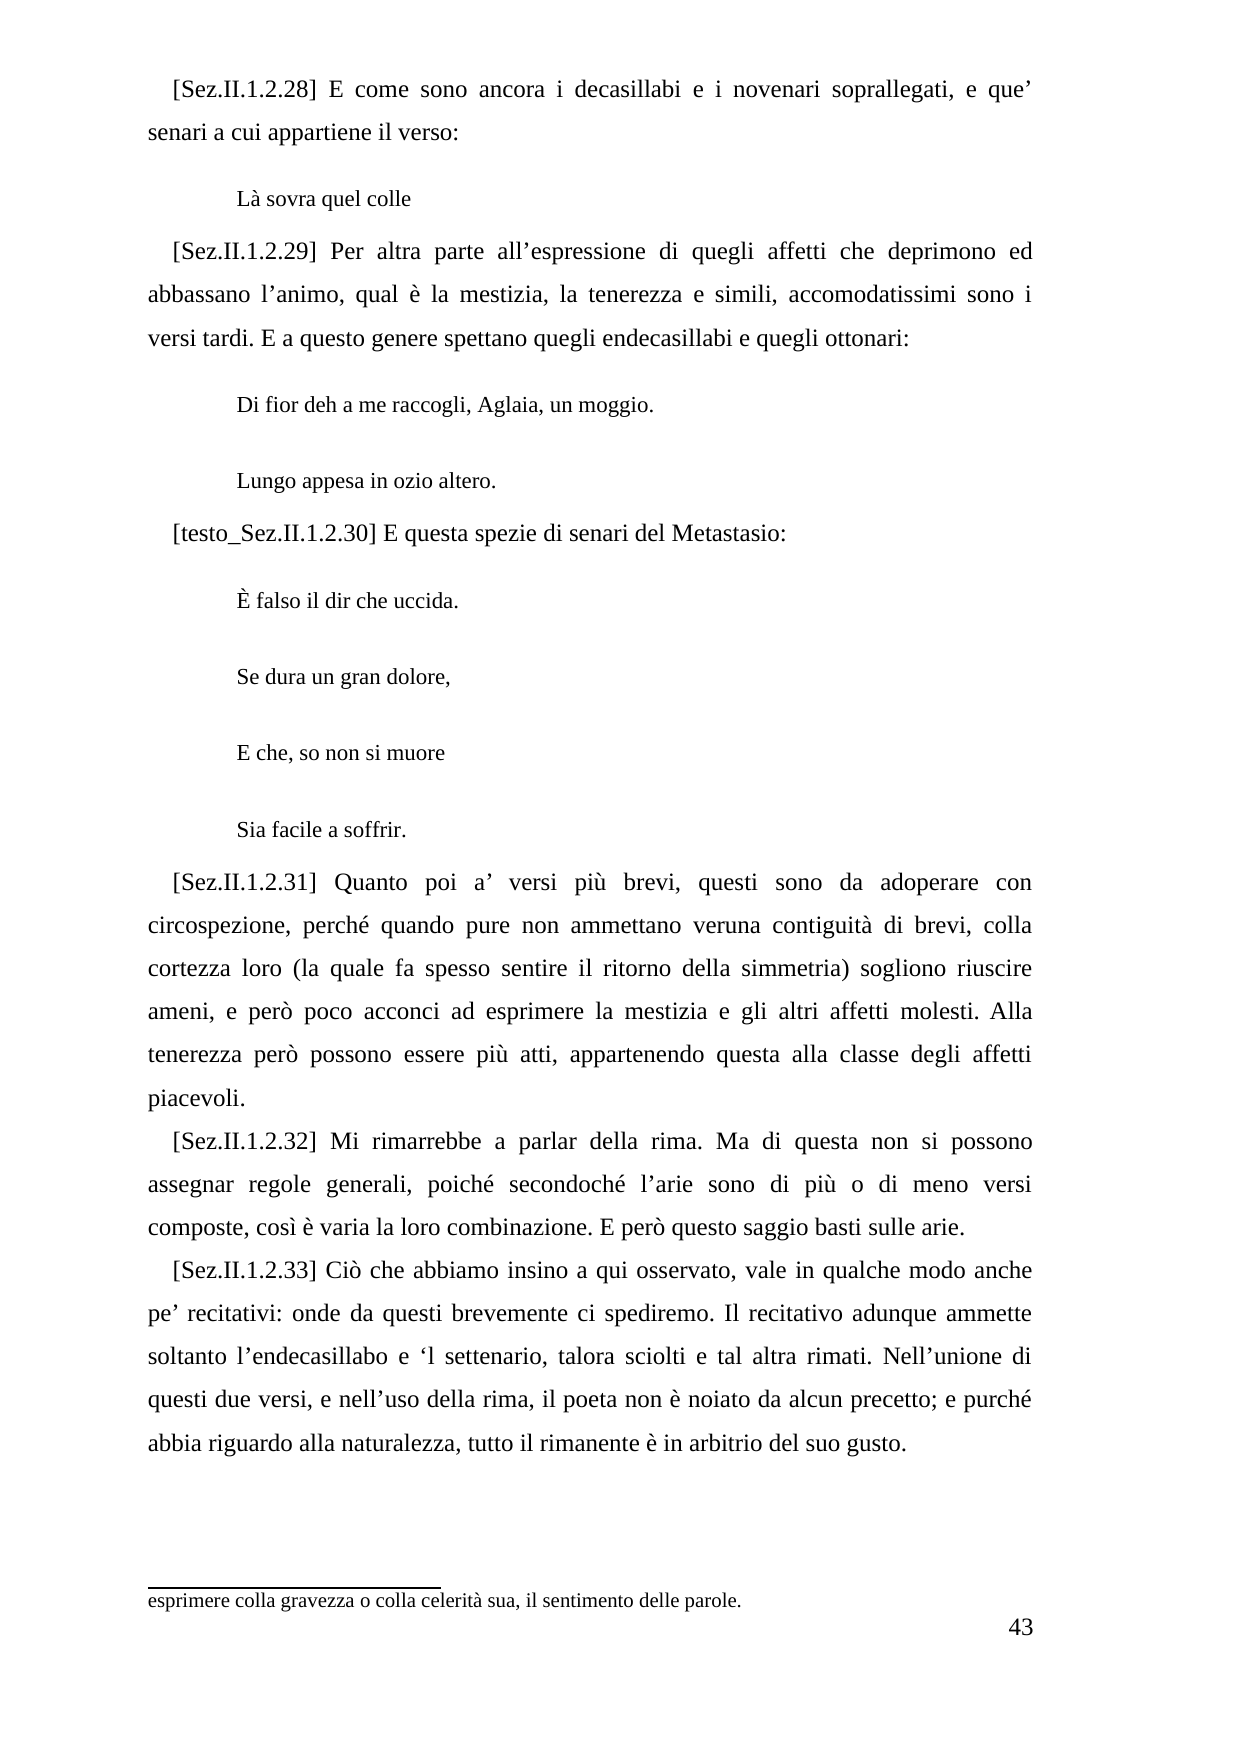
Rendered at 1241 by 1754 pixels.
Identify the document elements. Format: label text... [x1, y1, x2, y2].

text Lungo appesa in ozio altero. [236, 467, 1033, 493]
text [Sez.II.1.2.32] Mi rimarrebbe a parlar della rima. Ma di questa non si possono assegnar regole generali, poiché secondoché l’arie sono di più o di meno versi composte, così è varia la loro combinazione. E però questo saggio basti sulle arie. [148, 1126, 1033, 1241]
text [Sez.II.1.2.28] E come sono ancora i decasillabi e i novenari soprallegati, e que’ senari a cui appartiene il verso: [148, 74, 1033, 146]
text Sia facile a soffrir. [236, 816, 1033, 842]
text [testo_Sez.II.1.2.30] E questa spezie di senari del Metastasio: [148, 518, 1033, 547]
text Là sovra quel colle [236, 185, 1033, 211]
text Se dura un gran dolore, [236, 663, 1033, 689]
text E che, so non si muore [236, 739, 1033, 766]
text [Sez.II.1.2.29] Per altra parte all’espressione di quegli affetti che deprimono ed abbassano l’animo, qual è la mestizia, la tenerezza e simili, accomodatissimi sono i versi tardi. E a questo genere spettano quegli endecasillabi e quegli ottonari: [148, 236, 1033, 351]
text [Sez.II.1.2.31] Quanto poi a’ versi più brevi, questi sono da adoperare con circospezione, perché quando pure non ammettano veruna contiguità di brevi, colla cortezza loro (la quale fa spesso sentire il ritorno della simmetria) sogliono riuscire ameni, e però poco acconci ad esprimere la mestizia e gli altri affetti molesti. Alla tenerezza però possono essere più atti, appartenendo questa alla classe degli affetti piacevoli. [148, 867, 1033, 1111]
text [Sez.II.1.2.33] Ciò che abbiamo insino a qui osservato, vale in qualche modo anche pe’ recitativi: onde da questi brevemente ci spediremo. Il recitativo adunque ammette soltanto l’endecasillabo e ‘l settenario, talora sciolti e tal altra rimati. Nell’unione di questi due versi, e nell’uso della rima, il poeta non è noiato da alcun precetto; e purché abbia riguardo alla naturalezza, tutto il rimanente è in arbitrio del suo gusto. [148, 1255, 1033, 1456]
text esprimere colla gravezza o colla celerità sua, il sentimento delle parole. [148, 1588, 1033, 1612]
text Di fior deh a me raccogli, Aglaia, un moggio. [236, 391, 1033, 417]
text È falso il dir che uccida. [236, 587, 1033, 613]
